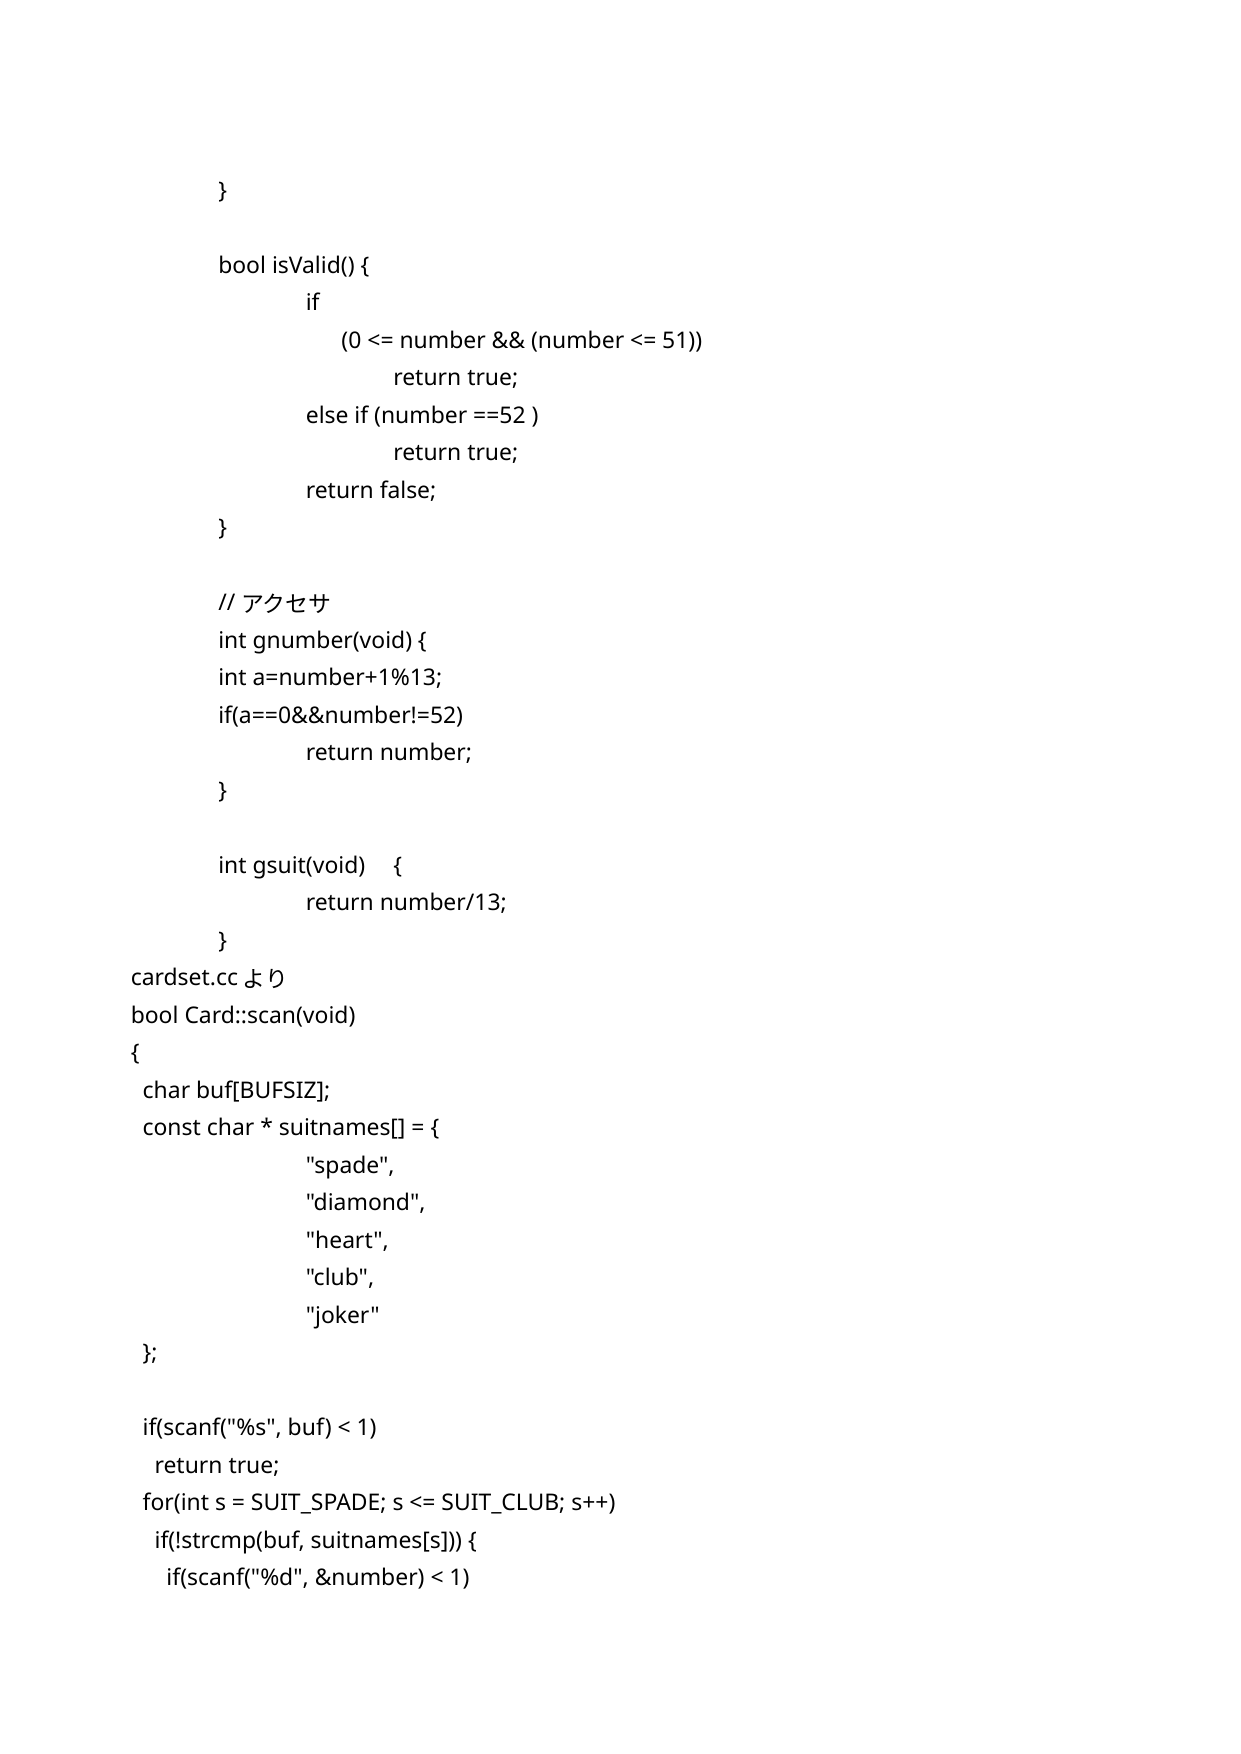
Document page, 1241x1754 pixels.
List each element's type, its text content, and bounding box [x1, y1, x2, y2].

text return true; [131, 1439, 1110, 1477]
text (0 <= number && (number <= 51)) [131, 314, 1110, 352]
text } [131, 164, 1110, 202]
text if(scanf("%d", &number) < 1) [131, 1552, 1110, 1589]
text int a=number+1%13; [131, 652, 1110, 689]
text } [131, 502, 1110, 539]
text cardset.ccより [131, 952, 1110, 989]
text if [131, 277, 1110, 314]
text int gnumber(void) { [131, 614, 1110, 652]
text "heart", [131, 1214, 1110, 1252]
text } [131, 914, 1110, 952]
text "spade", [131, 1139, 1110, 1177]
text else if (number ==52 ) [131, 389, 1110, 427]
text return number; [131, 727, 1110, 764]
text "diamond", [131, 1177, 1110, 1214]
text // アクセサ [131, 577, 1110, 614]
text int gsuit(void) { [131, 839, 1110, 877]
text return true; [131, 352, 1110, 389]
text char buf[BUFSIZ]; [131, 1064, 1110, 1102]
text for(int s = SUIT_SPADE; s <= SUIT_CLUB; s++) [131, 1477, 1110, 1514]
text return number/13; [131, 877, 1110, 914]
text if(a==0&&number!=52) [131, 689, 1110, 727]
text }; [131, 1327, 1110, 1364]
text return true; [131, 427, 1110, 464]
text if(scanf("%s", buf) < 1) [131, 1402, 1110, 1439]
text { [131, 1027, 1110, 1064]
text bool isValid() { [131, 239, 1110, 277]
text } [131, 764, 1110, 802]
text if(!strcmp(buf, suitnames[s])) { [131, 1514, 1110, 1552]
text bool Card::scan(void) [131, 989, 1110, 1027]
text return false; [131, 464, 1110, 502]
text "club", [131, 1252, 1110, 1289]
text "joker" [131, 1289, 1110, 1327]
text const char * suitnames[] = { [131, 1102, 1110, 1139]
